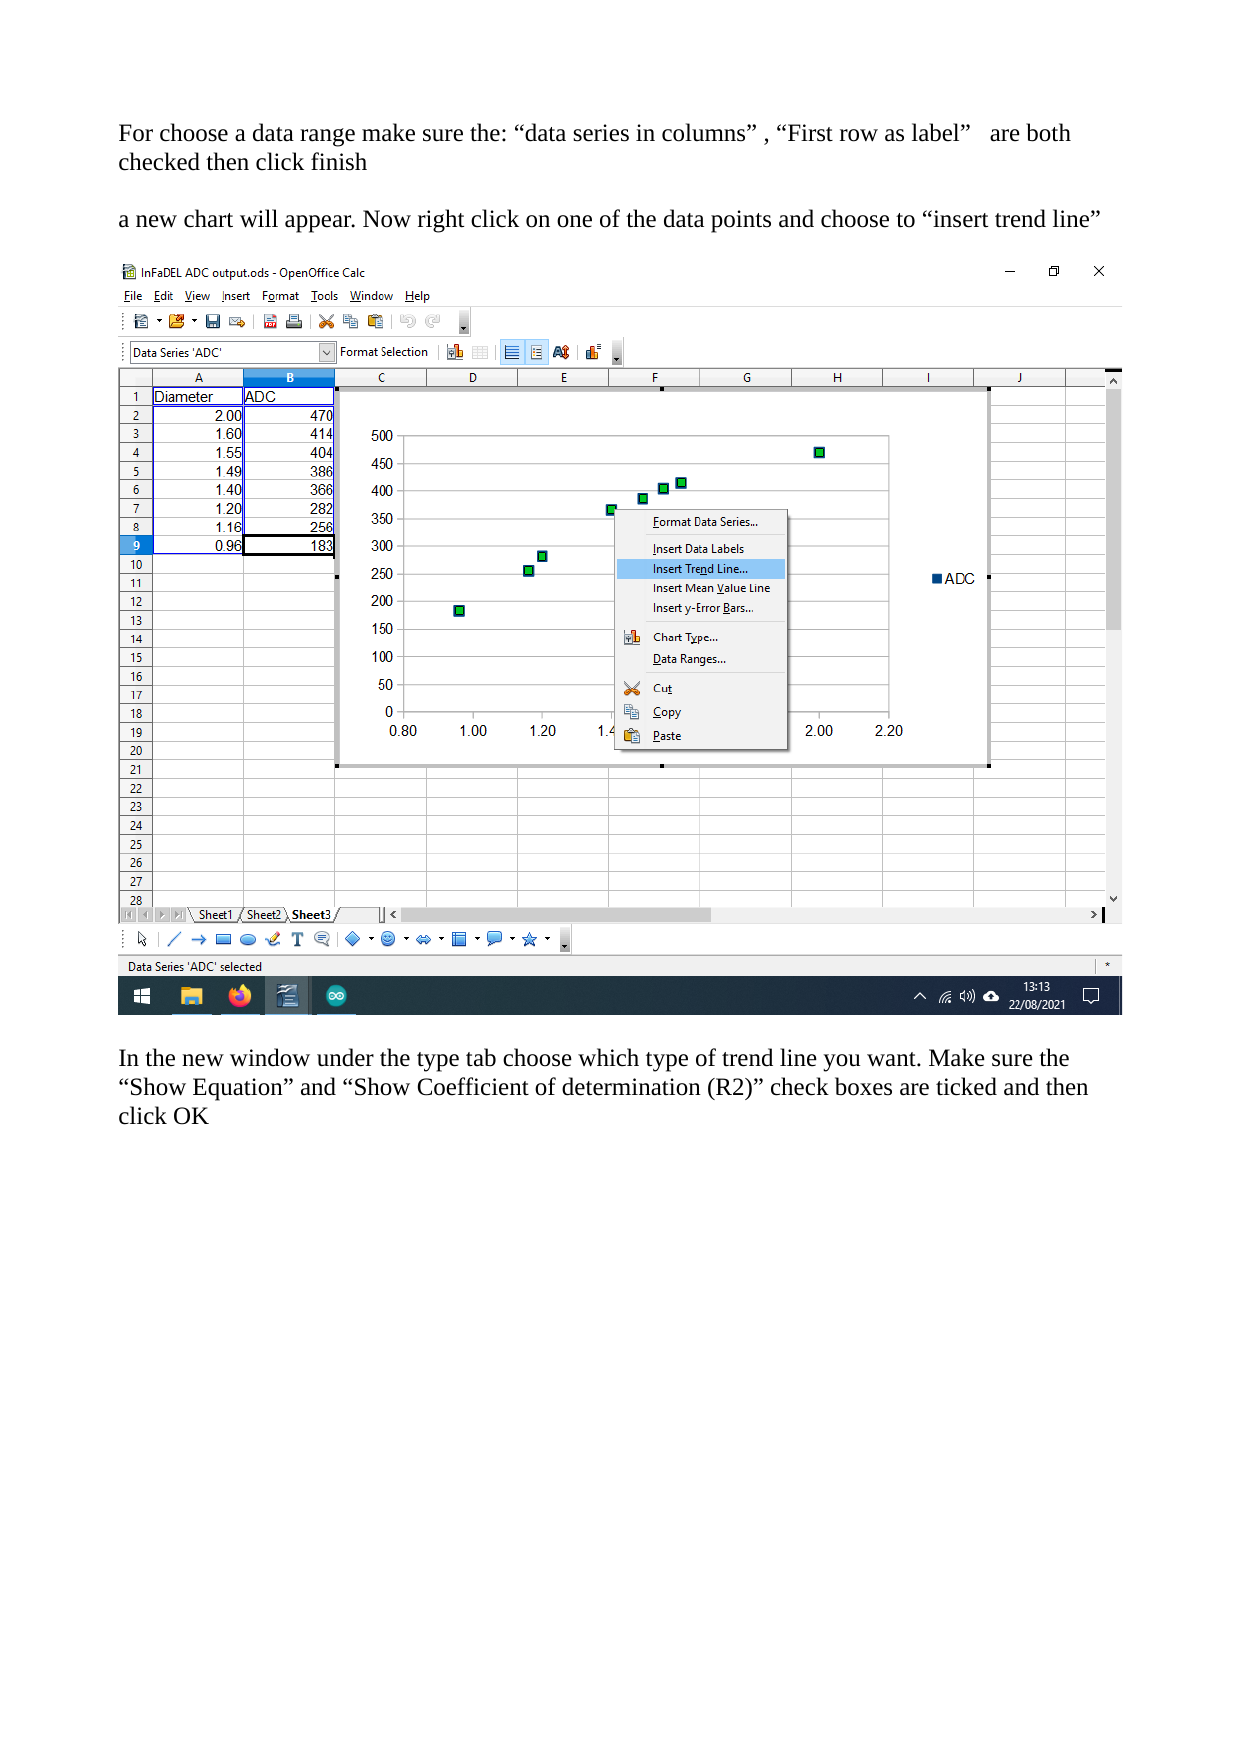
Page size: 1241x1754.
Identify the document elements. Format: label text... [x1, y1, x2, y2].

picture [118, 261, 1123, 1015]
text In the new window under the type tab choose which type of trend line you want. Make sure the “Show Equation” and “Show Coefficient of determination (R2)” check boxes are ticked and then click OK [118, 1043, 1122, 1130]
text a new chart will appear. Now right click on one of the data points and choose to “insert trend line” [118, 204, 1122, 233]
text For choose a data range make sure the: “data series in columns” , “First row as label” are both checked then click finish [118, 118, 1122, 176]
